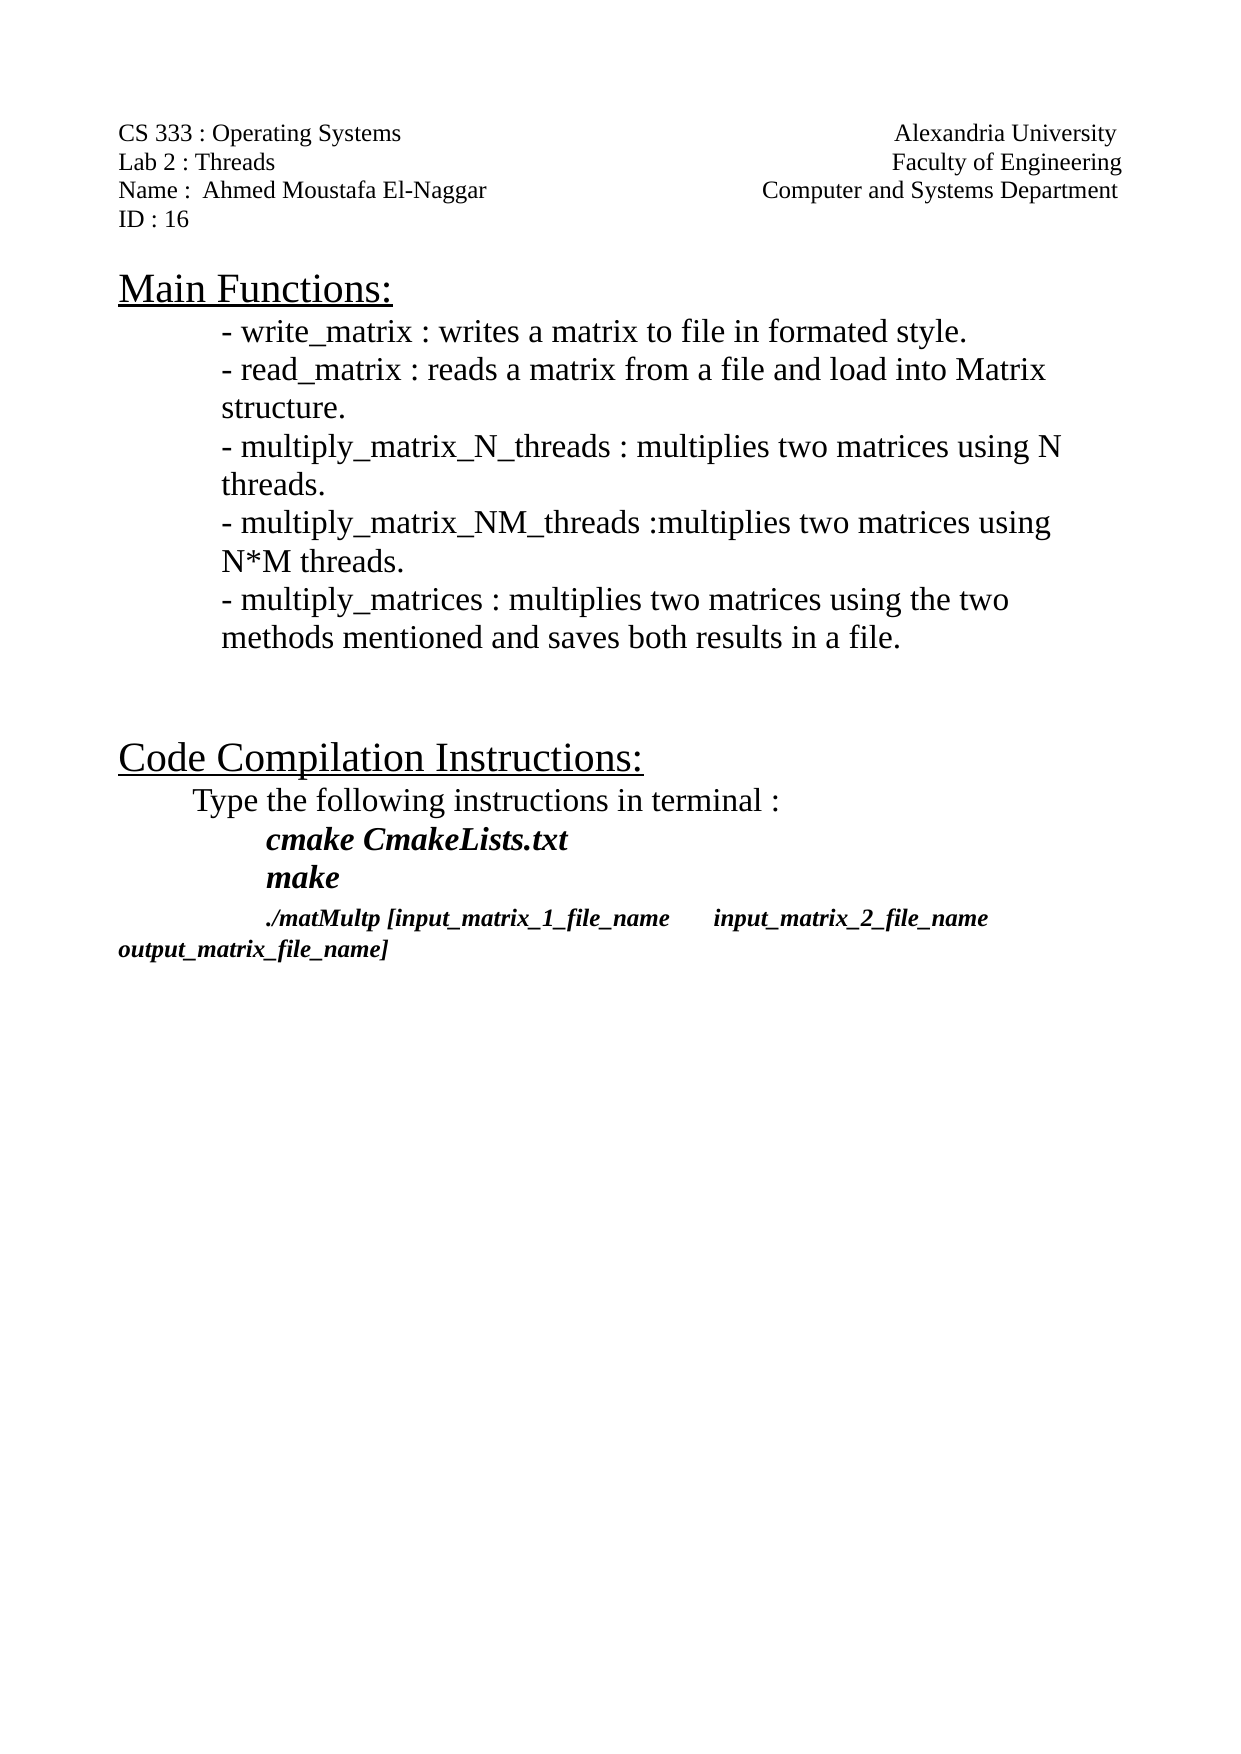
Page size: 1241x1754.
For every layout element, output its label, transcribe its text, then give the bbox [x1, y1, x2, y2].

text Type the following instructions in terminal : [118, 781, 1122, 819]
text - multiply_matrix_N_threads : multiplies two matrices using N threads. [221, 426, 1122, 503]
text - multiply_matrices : multiplies two matrices using the two methods mentioned and saves both results in a file. [221, 579, 1122, 656]
text cmake CmakeLists.txt [118, 819, 1122, 857]
text make [118, 857, 1122, 896]
text Code Compilation Instructions: [118, 733, 1122, 781]
text - read_matrix : reads a matrix from a file and load into Matrix structure. [221, 349, 1122, 426]
text - write_matrix : writes a matrix to file in formated style. [221, 311, 1122, 349]
text - multiply_matrix_NM_threads :multiplies two matrices using N*M threads. [221, 503, 1122, 579]
text Main Functions: [118, 263, 1122, 311]
text ./matMultp [input_matrix_1_file_name input_matrix_2_file_name output_matrix_file_name] [118, 896, 1122, 963]
